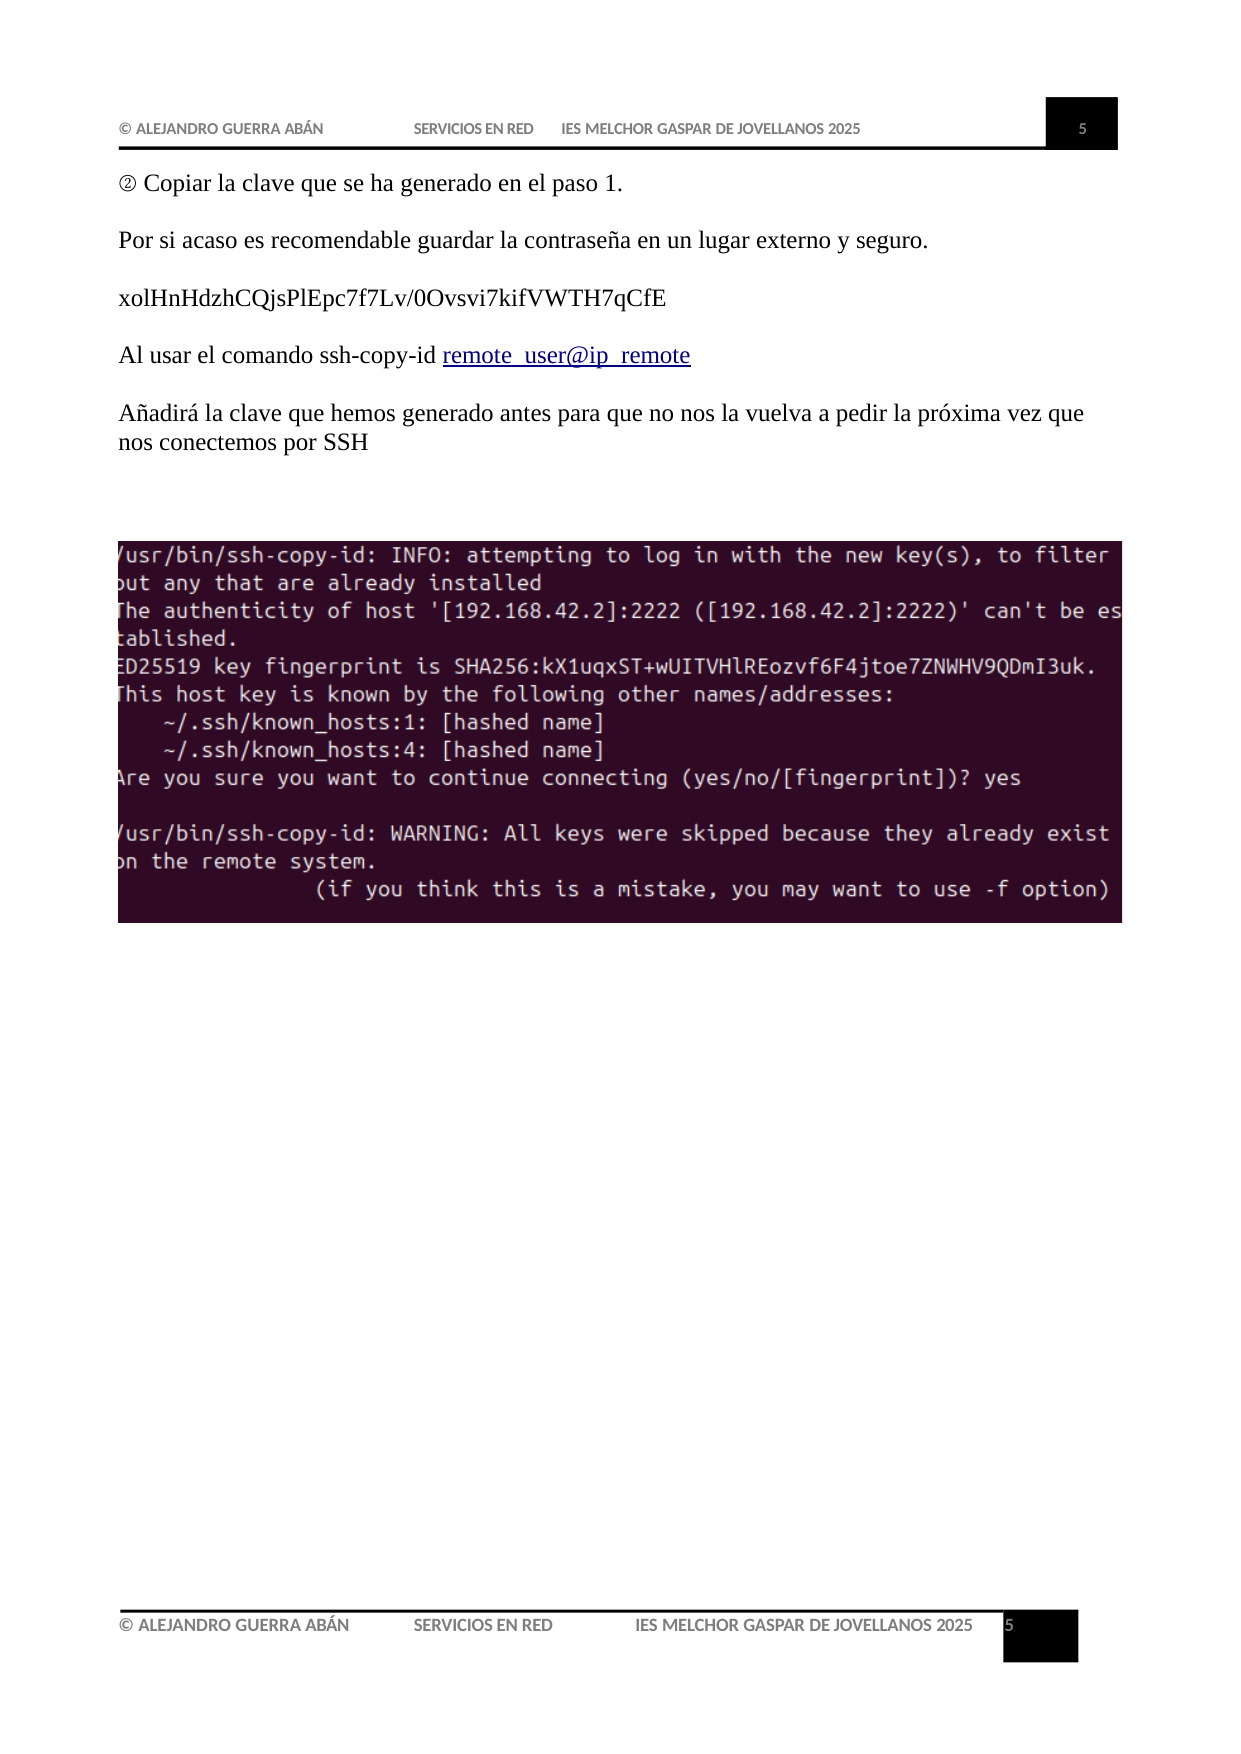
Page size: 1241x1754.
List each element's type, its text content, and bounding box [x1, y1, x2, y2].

text xolHnHdzhCQjsPlEpc7f7Lv/0Ovsvi7kifVWTH7qCfE [118, 283, 1122, 312]
text ② Copiar la clave que se ha generado en el paso 1. [118, 168, 1122, 197]
picture [118, 541, 1123, 923]
text Al usar el comando ssh-copy-id remote_user@ip_remote [118, 340, 1122, 369]
text Por si acaso es recomendable guardar la contraseña en un lugar externo y seguro. [118, 225, 1122, 254]
text Añadirá la clave que hemos generado antes para que no nos la vuelva a pedir la próxima vez que nos conectemos por SSH [118, 398, 1122, 455]
